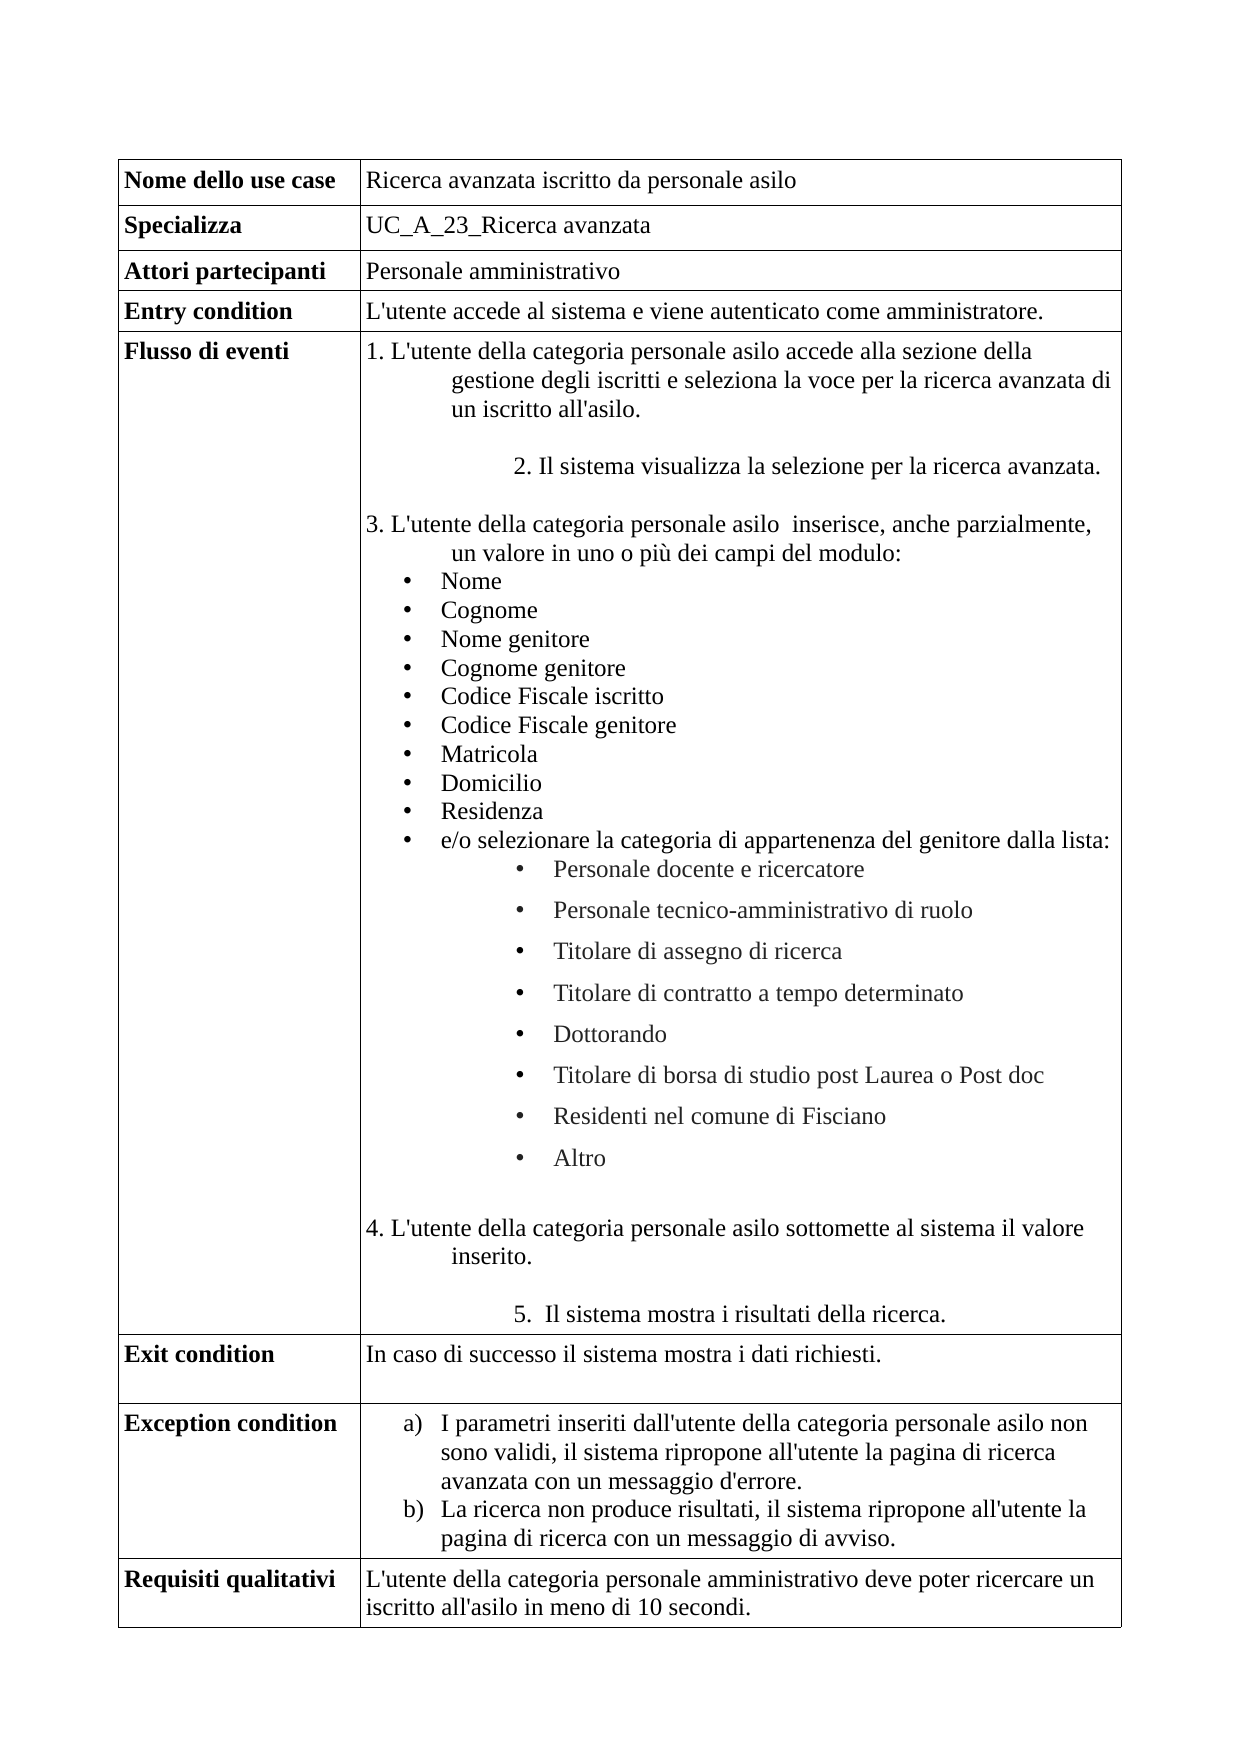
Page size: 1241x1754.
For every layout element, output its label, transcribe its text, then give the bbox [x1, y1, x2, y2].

table_header Nome dello use case [119, 160, 360, 205]
table_cell Exception condition [119, 1404, 360, 1558]
table_cell Entry condition [119, 291, 360, 331]
table_cell UC_A_23_Ricerca avanzata [361, 206, 1121, 250]
table_cell Specializza [119, 206, 360, 250]
table_cell Flusso di eventi [119, 332, 360, 1333]
table_cell Attori partecipanti [119, 251, 360, 290]
table_cell I parametri inseriti dall'utente della categoria personale asilo non sono validi, il sistema ripropone all'utente la pagina di ricerca avanzata con un messaggio d'errore. La ricerca non produce risultati, il sistema ripropone all'utente la pagina di ricerca con un messaggio di avviso. [361, 1404, 1121, 1558]
table_cell Requisiti qualitativi [119, 1559, 360, 1627]
table_cell In caso di successo il sistema mostra i dati richiesti. [361, 1335, 1121, 1402]
table_cell Exit condition [119, 1335, 360, 1402]
table_cell L'utente accede al sistema e viene autenticato come amministratore. [361, 291, 1121, 331]
table_cell L'utente della categoria personale asilo accede alla sezione della gestione degli iscritti e seleziona la voce per la ricerca avanzata di un iscritto all'asilo. Il sistema visualizza la selezione per la ricerca avanzata. L'utente della categoria personale asilo inserisce, anche parzialmente, un valore in uno o più dei campi del modulo: Nome Cognome Nome genitore Cognome genitore Codice Fiscale iscritto Codice Fiscale genitore Matricola Domicilio Residenza e/o selezionare la categoria di appartenenza del genitore dalla lista: Personale docente e ricercatore Personale tecnico-amministrativo di ruolo Titolare di assegno di ricerca Titolare di contratto a tempo determinato Dottorando Titolare di borsa di studio post Laurea o Post doc Residenti nel comune di Fisciano Altro L'utente della categoria personale asilo sottomette al sistema il valore inserito. Il sistema mostra i risultati della ricerca. [361, 332, 1121, 1333]
table_header Ricerca avanzata iscritto da personale asilo [361, 160, 1121, 205]
table_cell Personale amministrativo [361, 251, 1121, 290]
table_cell L'utente della categoria personale amministrativo deve poter ricercare un iscritto all'asilo in meno di 10 secondi. [361, 1559, 1121, 1627]
